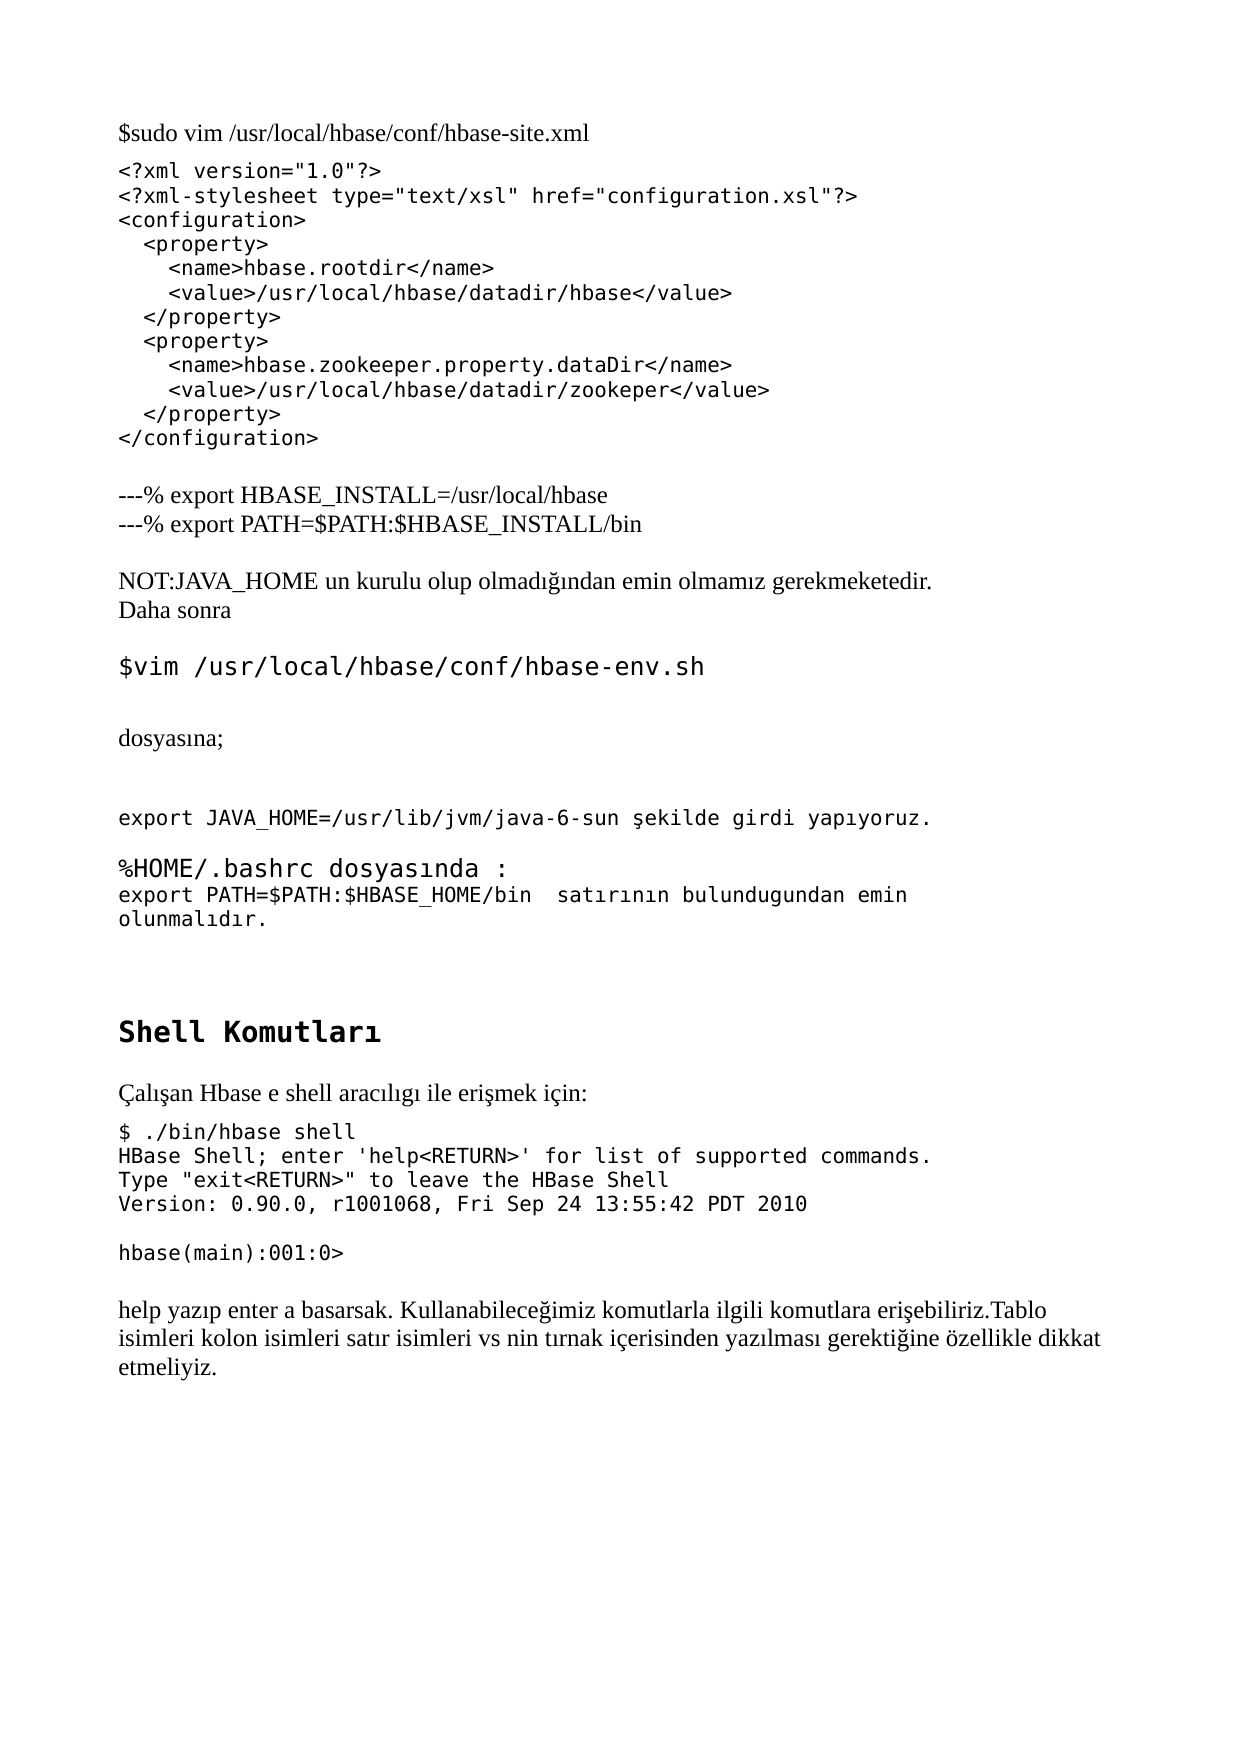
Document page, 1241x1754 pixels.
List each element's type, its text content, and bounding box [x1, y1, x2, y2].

text </property> [118, 305, 1122, 329]
text help yazıp enter a basarsak. Kullanabileceğimiz komutlarla ilgili komutlara erişebiliriz.Tablo isimleri kolon isimleri satır isimleri vs nin tırnak içerisinden yazılması gerektiğine özellikle dikkat etmeliyiz. [118, 1295, 1122, 1381]
text Version: 0.90.0, r1001068, Fri Sep 24 13:55:42 PDT 2010 [118, 1192, 1122, 1217]
text export JAVA_HOME=/usr/lib/jvm/java-6-sun şekilde girdi yapıyoruz. [118, 806, 1047, 830]
text <name>hbase.rootdir</name> [118, 256, 1122, 281]
text <property> [118, 329, 1122, 353]
text HBase Shell; enter 'help<RETURN>' for list of supported commands. [118, 1144, 1122, 1168]
text <property> [118, 232, 1122, 256]
subtitle Shell Komutları [118, 1015, 1047, 1049]
text $vim /usr/local/hbase/conf/hbase-env.sh [118, 653, 1047, 682]
text <configuration> [118, 208, 1122, 232]
text hbase(main):001:0> [118, 1241, 1122, 1265]
text <value>/usr/local/hbase/datadir/hbase</value> [118, 281, 1122, 305]
text <name>hbase.zookeeper.property.dataDir</name> [118, 353, 1122, 378]
text dosyasına; [118, 723, 1047, 752]
text %HOME/.bashrc dosyasında : [118, 854, 1047, 883]
text Çalışan Hbase e shell aracılıgı ile erişmek için: [118, 1078, 1122, 1107]
text </configuration> [118, 426, 1122, 451]
text export PATH=$PATH:$HBASE_HOME/bin satırının bulundugundan emin olunmalıdır. [118, 883, 1047, 932]
text <?xml-stylesheet type="text/xsl" href="configuration.xsl"?> [118, 184, 1122, 208]
text Type "exit<RETURN>" to leave the HBase Shell [118, 1168, 1122, 1192]
text ---% export HBASE_INSTALL=/usr/local/hbase [118, 480, 1122, 509]
text $sudo vim /usr/local/hbase/conf/hbase-site.xml [118, 118, 1047, 147]
text <?xml version="1.0"?> [118, 159, 1047, 184]
text Daha sonra [118, 595, 1047, 624]
text <value>/usr/local/hbase/datadir/zookeper</value> [118, 378, 1122, 402]
text $ ./bin/hbase shell [118, 1120, 1122, 1144]
text ---% export PATH=$PATH:$HBASE_INSTALL/bin [118, 509, 1047, 538]
text NOT:JAVA_HOME un kurulu olup olmadığından emin olmamız gerekmeketedir. [118, 566, 1047, 595]
text </property> [118, 402, 1122, 426]
